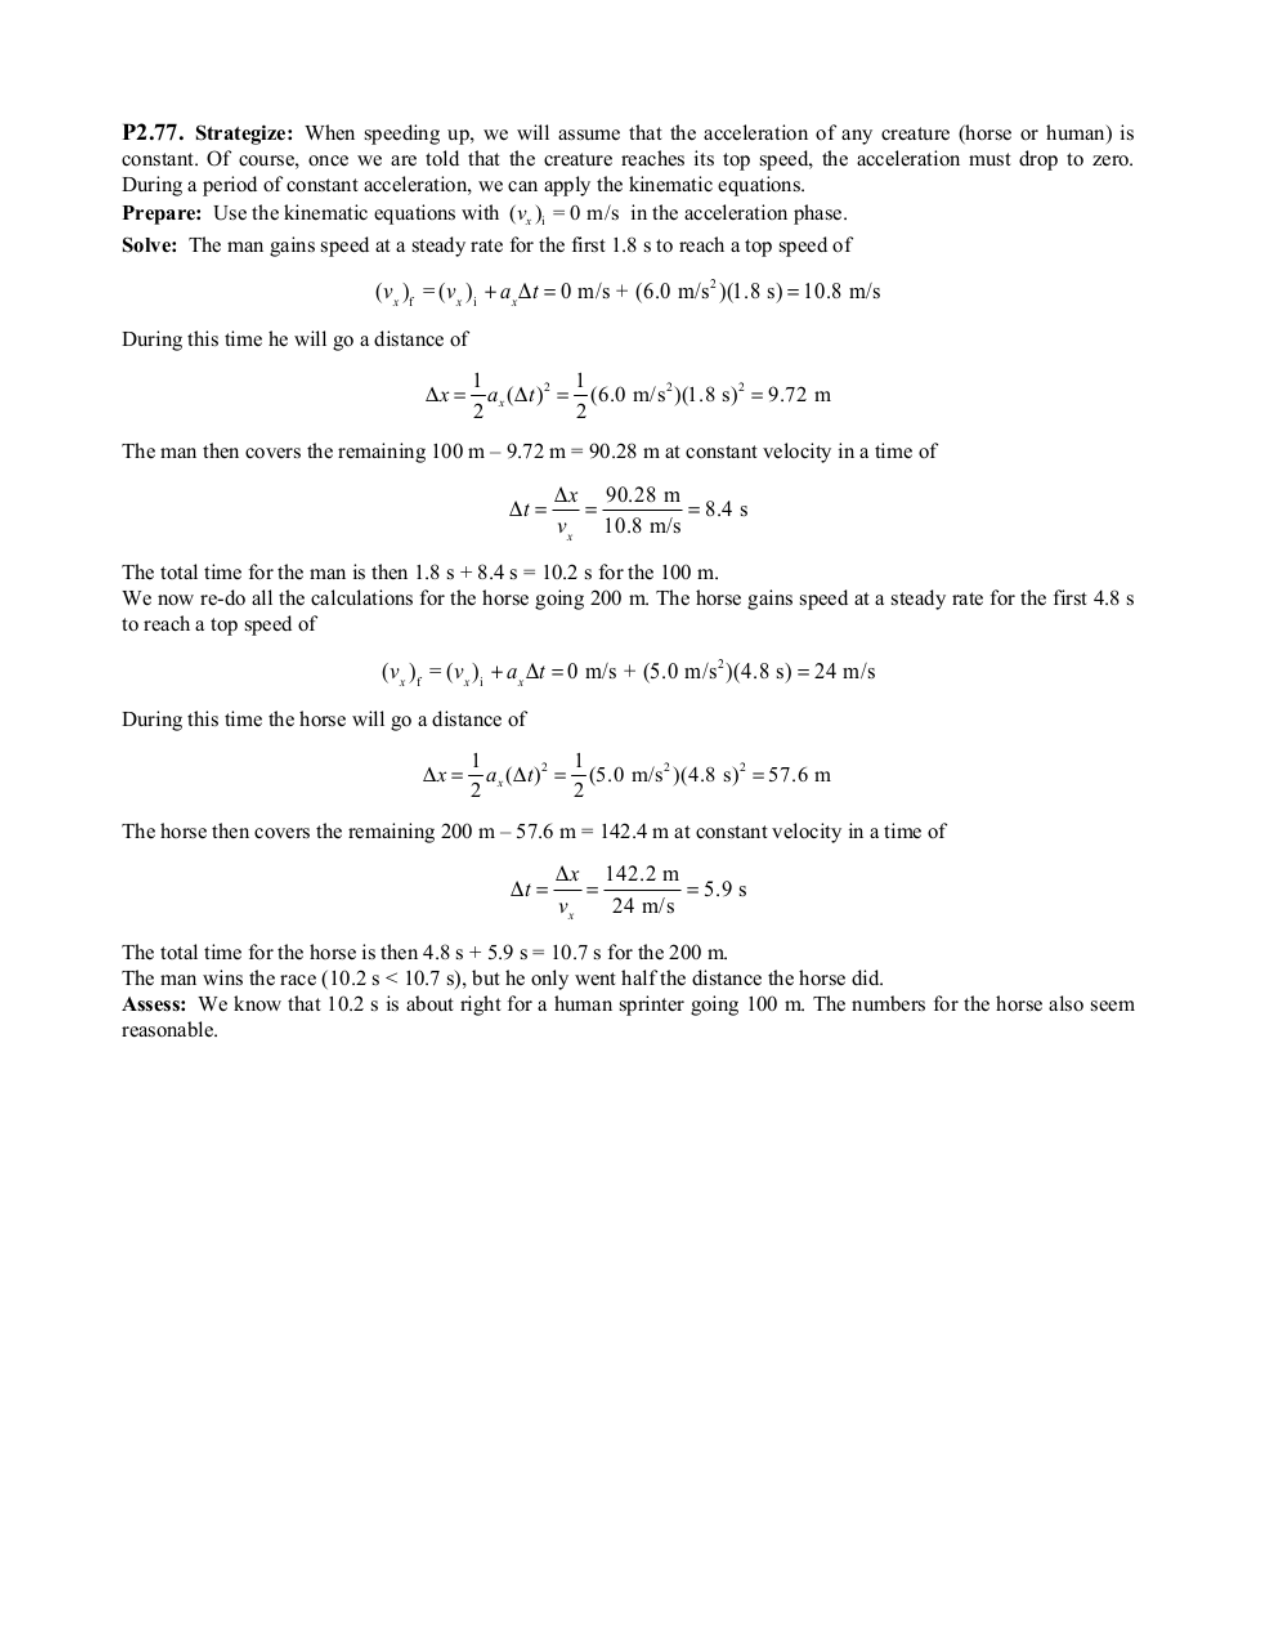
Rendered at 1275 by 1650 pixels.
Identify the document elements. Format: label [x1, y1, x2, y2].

picture [118, 118, 1157, 1047]
